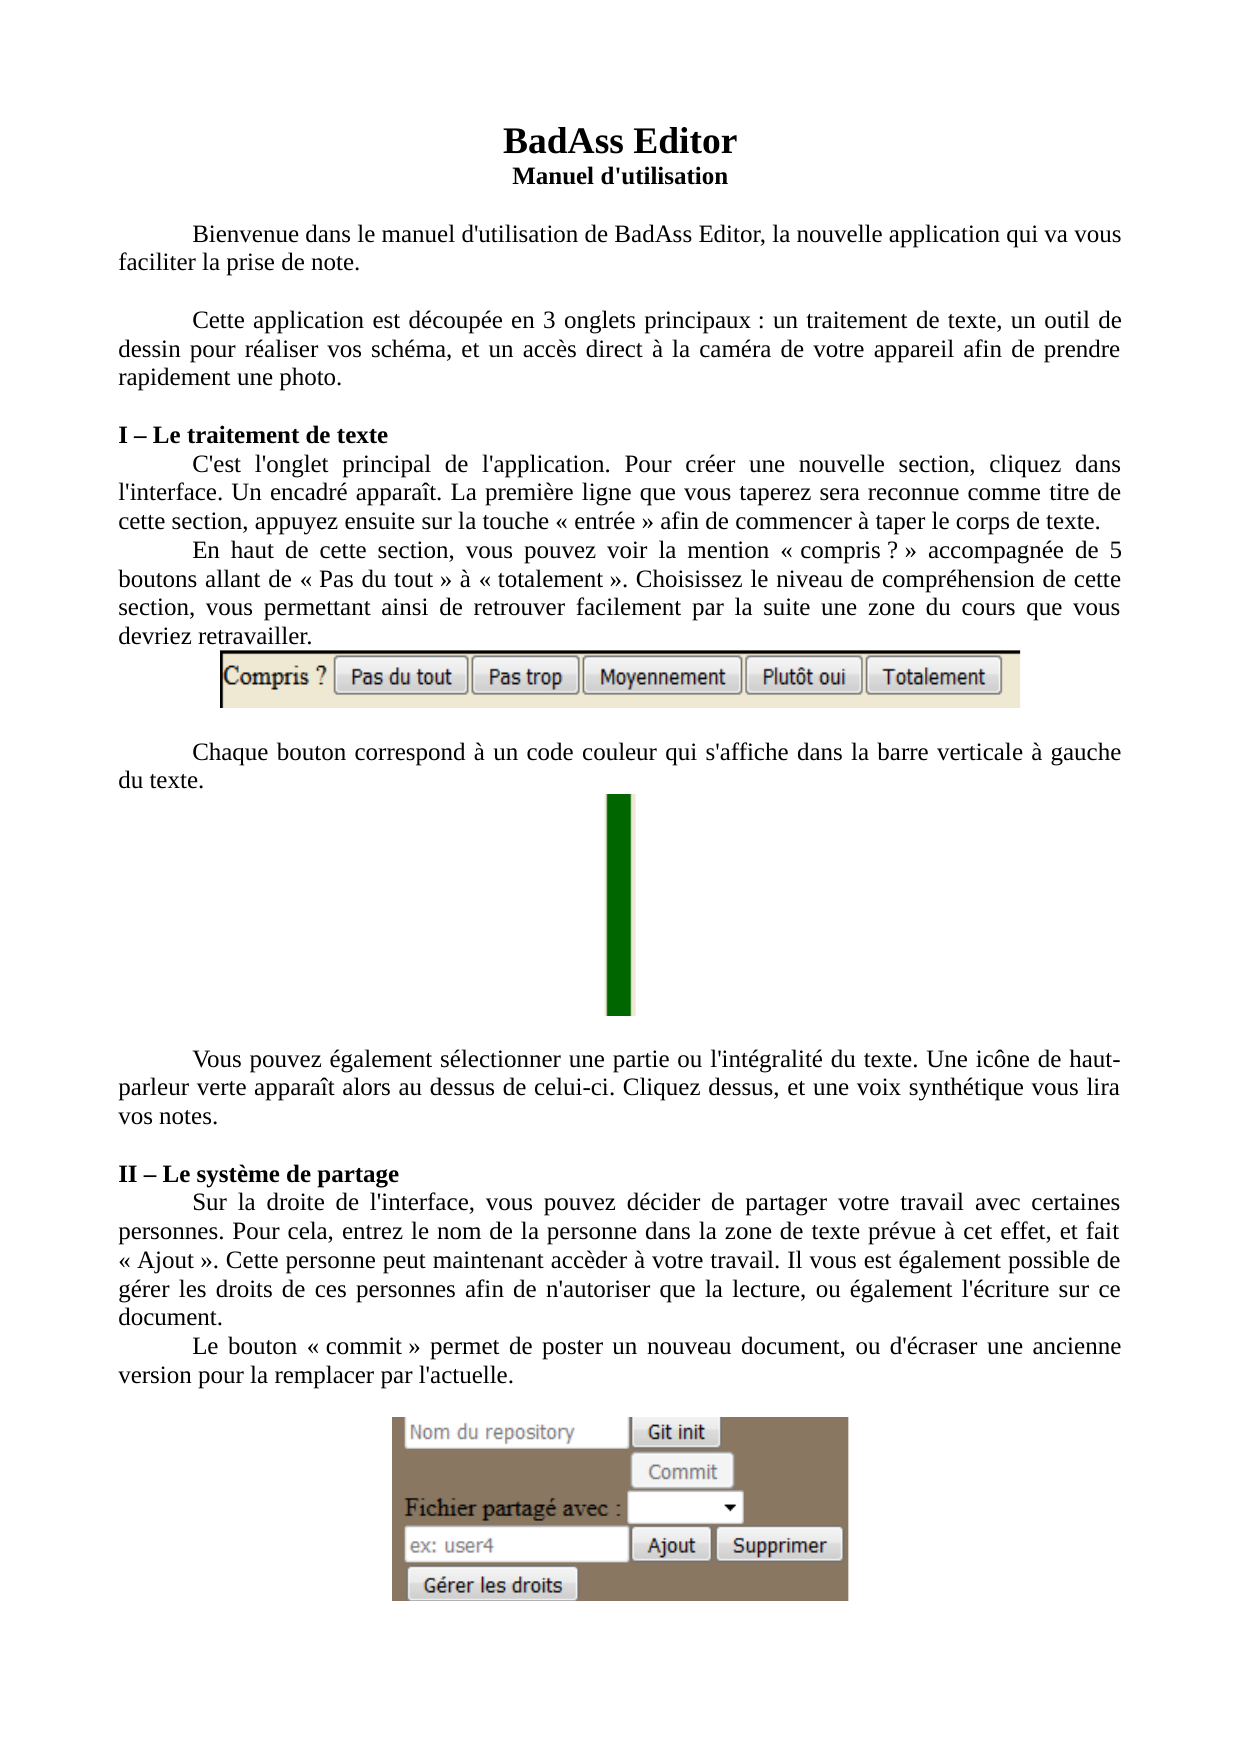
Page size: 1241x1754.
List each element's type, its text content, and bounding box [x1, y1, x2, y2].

text II – Le système de partage [118, 1159, 1122, 1187]
text Le bouton « commit » permet de poster un nouveau document, ou d'écraser une ancienne version pour la remplacer par l'actuelle. [118, 1331, 1122, 1389]
text Cette application est découpée en 3 onglets principaux : un traitement de texte, un outil de dessin pour réaliser vos schéma, et un accès direct à la caméra de votre appareil afin de prendre rapidement une photo. [118, 305, 1122, 391]
text I – Le traitement de texte [118, 420, 1122, 449]
text Bienvenue dans le manuel d'utilisation de BadAss Editor, la nouvelle application qui va vous faciliter la prise de note. [118, 219, 1122, 276]
text Sur la droite de l'interface, vous pouvez décider de partager votre travail avec certaines personnes. Pour cela, entrez le nom de la personne dans la zone de texte prévue à cet effet, et fait « Ajout ». Cette personne peut maintenant accèder à votre travail. Il vous est également possible de gérer les droits de ces personnes afin de n'autoriser que la lecture, ou également l'écriture sur ce document. [118, 1187, 1122, 1331]
text Vous pouvez également sélectionner une partie ou l'intégralité du texte. Une icône de haut-parleur verte apparaît alors au dessus de celui-ci. Cliquez dessus, et une voix synthétique vous lira vos notes. [118, 1044, 1122, 1130]
text Chaque bouton correspond à un code couleur qui s'affiche dans la barre verticale à gauche du texte. [118, 737, 1122, 794]
text C'est l'onglet principal de l'application. Pour créer une nouvelle section, cliquez dans l'interface. Un encadré apparaît. La première ligne que vous taperez sera reconnue comme titre de cette section, appuyez ensuite sur la touche « entrée » afin de commencer à taper le corps de texte. [118, 449, 1122, 535]
text BadAss Editor [118, 118, 1122, 161]
text En haut de cette section, vous pouvez voir la mention « compris ? » accompagnée de 5 boutons allant de « Pas du tout » à « totalement ». Choisissez le niveau de compréhension de cette section, vous permettant ainsi de retrouver facilement par la suite une zone du cours que vous devriez retravailler. [118, 535, 1122, 650]
text Manuel d'utilisation [118, 161, 1122, 190]
